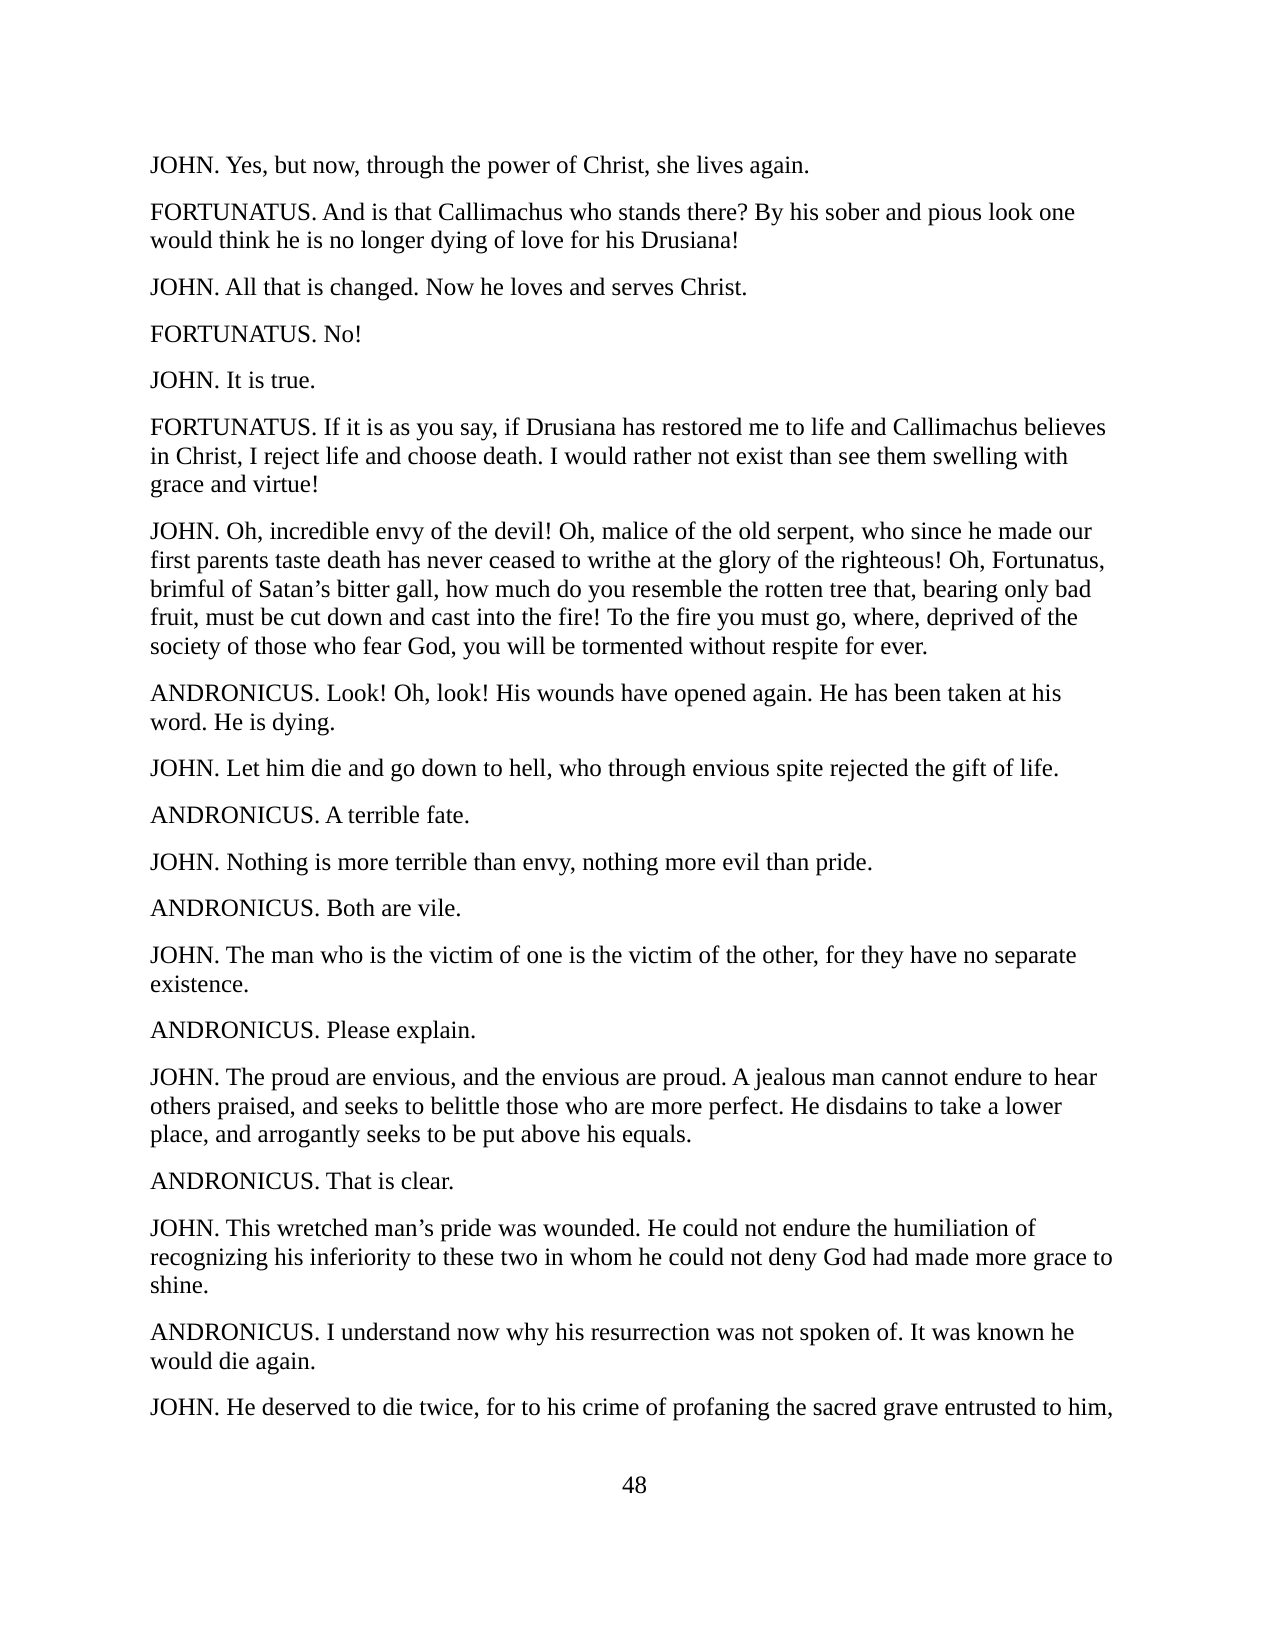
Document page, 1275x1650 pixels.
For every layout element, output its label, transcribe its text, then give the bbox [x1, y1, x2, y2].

text JOHN. It is true. [150, 365, 1125, 394]
text JOHN. Yes, but now, through the power of Christ, she lives again. [150, 150, 1125, 179]
text ANDRONICUS. Both are vile. [150, 893, 1125, 922]
text ANDRONICUS. I understand now why his resurrection was not spoken of. It was known he would die again. [150, 1317, 1125, 1374]
text JOHN. Oh, incredible envy of the devil! Oh, malice of the old serpent, who since he made our first parents taste death has never ceased to writhe at the glory of the righteous! Oh, Fortunatus, brimful of Satan’s bitter gall, how much do you resemble the rotten tree that, bearing only bad fruit, must be cut down and cast into the fire! To the fire you must go, where, deprived of the society of those who fear God, you will be tormented without respite for ever. [150, 516, 1125, 660]
text FORTUNATUS. And is that Callimachus who stands there? By his sober and pious look one would think he is no longer dying of love for his Drusiana! [150, 197, 1125, 254]
text JOHN. This wretched man’s pride was wounded. He could not endure the humiliation of recognizing his inferiority to these two in whom he could not deny God had made more grace to shine. [150, 1213, 1125, 1299]
text ANDRONICUS. A terrible fate. [150, 800, 1125, 829]
text ANDRONICUS. Look! Oh, look! His wounds have opened again. He has been taken at his word. He is dying. [150, 678, 1125, 735]
text FORTUNATUS. No! [150, 319, 1125, 347]
text JOHN. He deserved to die twice, for to his crime of profaning the sacred grave entrusted to him, [150, 1392, 1125, 1421]
text JOHN. All that is changed. Now he loves and serves Christ. [150, 272, 1125, 301]
text ANDRONICUS. Please explain. [150, 1015, 1125, 1044]
text JOHN. The man who is the victim of one is the victim of the other, for they have no separate existence. [150, 940, 1125, 997]
text ANDRONICUS. That is clear. [150, 1166, 1125, 1195]
text JOHN. Nothing is more terrible than envy, nothing more evil than pride. [150, 847, 1125, 875]
text JOHN. Let him die and go down to hell, who through envious spite rejected the gift of life. [150, 753, 1125, 782]
text JOHN. The proud are envious, and the envious are proud. A jealous man cannot endure to hear others praised, and seeks to belittle those who are more perfect. He disdains to take a lower place, and arrogantly seeks to be put above his equals. [150, 1062, 1125, 1148]
text FORTUNATUS. If it is as you say, if Drusiana has restored me to life and Callimachus believes in Christ, I reject life and choose death. I would rather not exist than see them swelling with grace and virtue! [150, 412, 1125, 498]
